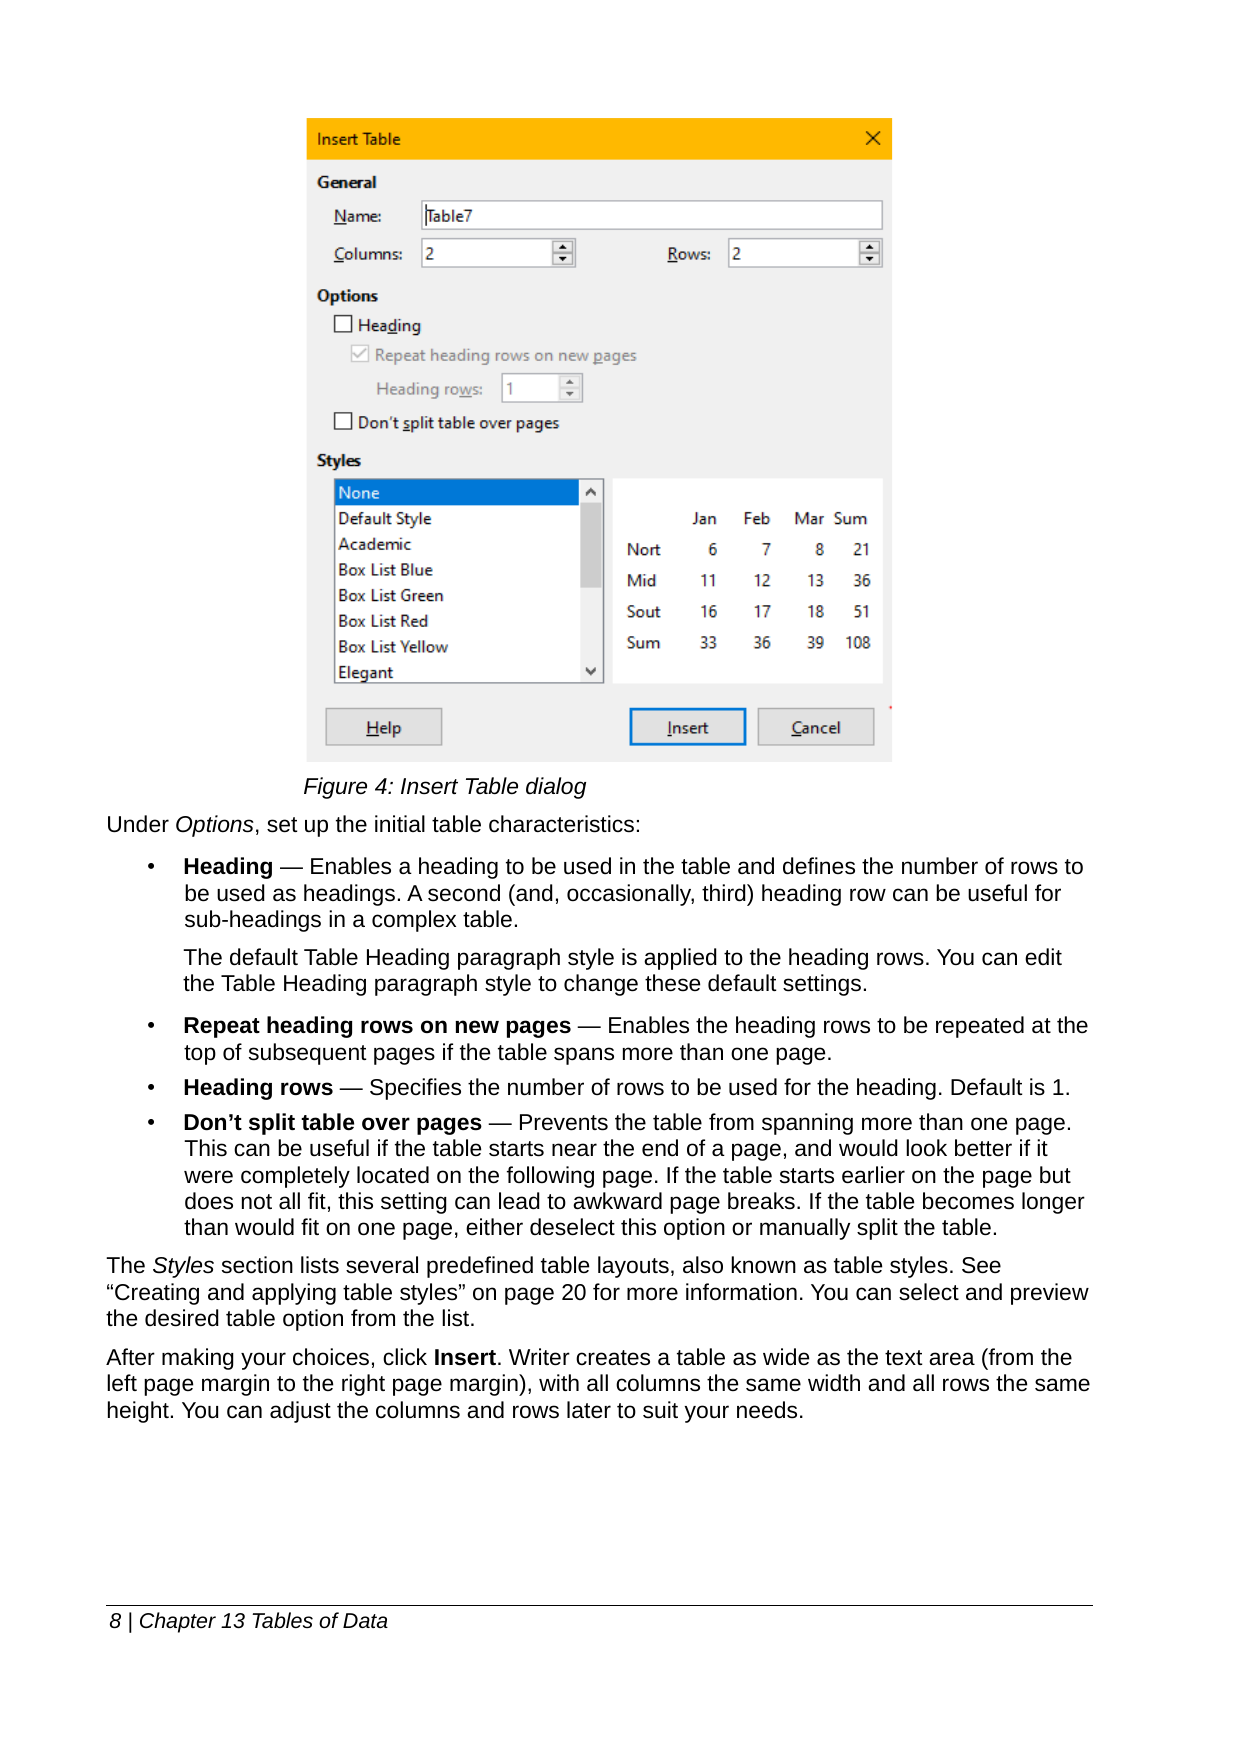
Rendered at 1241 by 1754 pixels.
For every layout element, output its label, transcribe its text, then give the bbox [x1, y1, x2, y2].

picture [306, 118, 893, 762]
text The Styles section lists several predefined table layouts, also known as table styles. See “Creating and applying table styles” on page 20 for more information. You can select and preview the desired table option from the list. [106, 1252, 1093, 1332]
list Heading — Enables a heading to be used in the table and defines the number of rows to be used as headings. A second (and, occasionally, third) heading row can be useful for sub-headings in a complex table. [144, 850, 1093, 935]
text The default Table Heading paragraph style is applied to the heading rows. You can edit the Table Heading paragraph style to change these default settings. [183, 944, 1093, 997]
list Heading rows — Specifies the number of rows to be used for the heading. Default is 1. [144, 1071, 1093, 1100]
list Don’t split table over pages — Prevents the table from spanning more than one page. This can be useful if the table starts near the end of a page, and would look better if it were completely located on the following page. If the table starts earlier on the page but does not all fit, this setting can lead to awkward page breaks. If the table becomes longer than would fit on one page, either deselect this option or manually split the table. [144, 1106, 1093, 1244]
text Figure 4: Insert Table dialog [303, 773, 896, 799]
list Repeat heading rows on new pages — Enables the heading rows to be repeated at the top of subsequent pages if the table spans more than one page. [144, 1009, 1093, 1065]
list Under Options, set up the initial table characteristics: [106, 811, 1093, 838]
text After making your choices, click Insert. Writer creates a table as wide as the text area (from the left page margin to the right page margin), with all columns the same width and all rows the same height. You can adjust the columns and rows later to suit your needs. [106, 1344, 1093, 1423]
